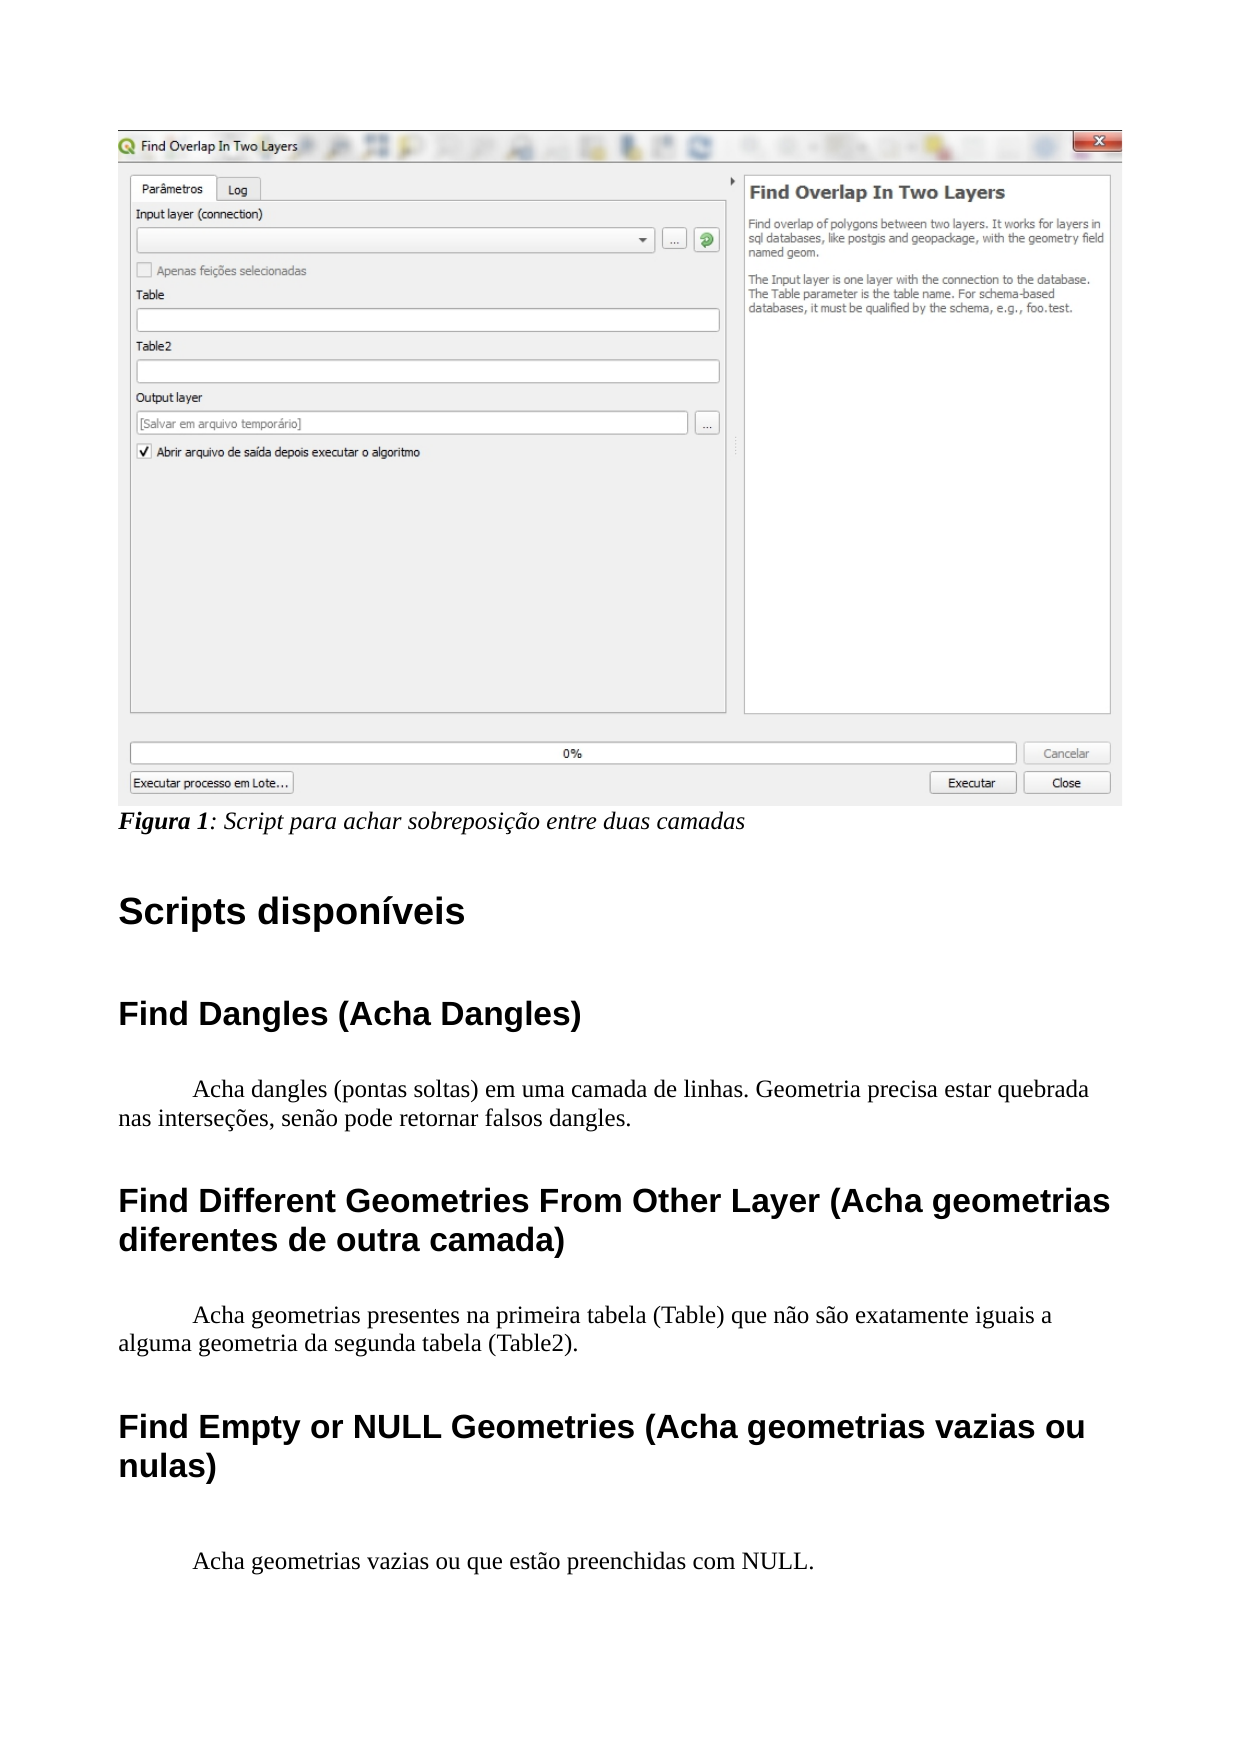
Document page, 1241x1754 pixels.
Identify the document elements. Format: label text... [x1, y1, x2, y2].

text Acha geometrias presentes na primeira tabela (Table) que não são exatamente iguais a alguma geometria da segunda tabela (Table2). [118, 1300, 1122, 1357]
subtitle Find Different Geometries From Other Layer (Acha geometrias diferentes de outra camada) [118, 1181, 1122, 1258]
text Figura 1: Script para achar sobreposição entre duas camadas [118, 806, 1122, 835]
subtitle Scripts disponíveis [118, 888, 1122, 932]
text Acha dangles (pontas soltas) em uma camada de linhas. Geometria precisa estar quebrada nas interseções, senão pode retornar falsos dangles. [118, 1074, 1122, 1132]
subtitle Find Empty or NULL Geometries (Acha geometrias vazias ou nulas) [118, 1407, 1122, 1484]
text Acha geometrias vazias ou que estão preenchidas com NULL. [118, 1546, 1122, 1574]
picture [118, 130, 1123, 806]
subtitle Find Dangles (Acha Dangles) [118, 994, 1122, 1033]
